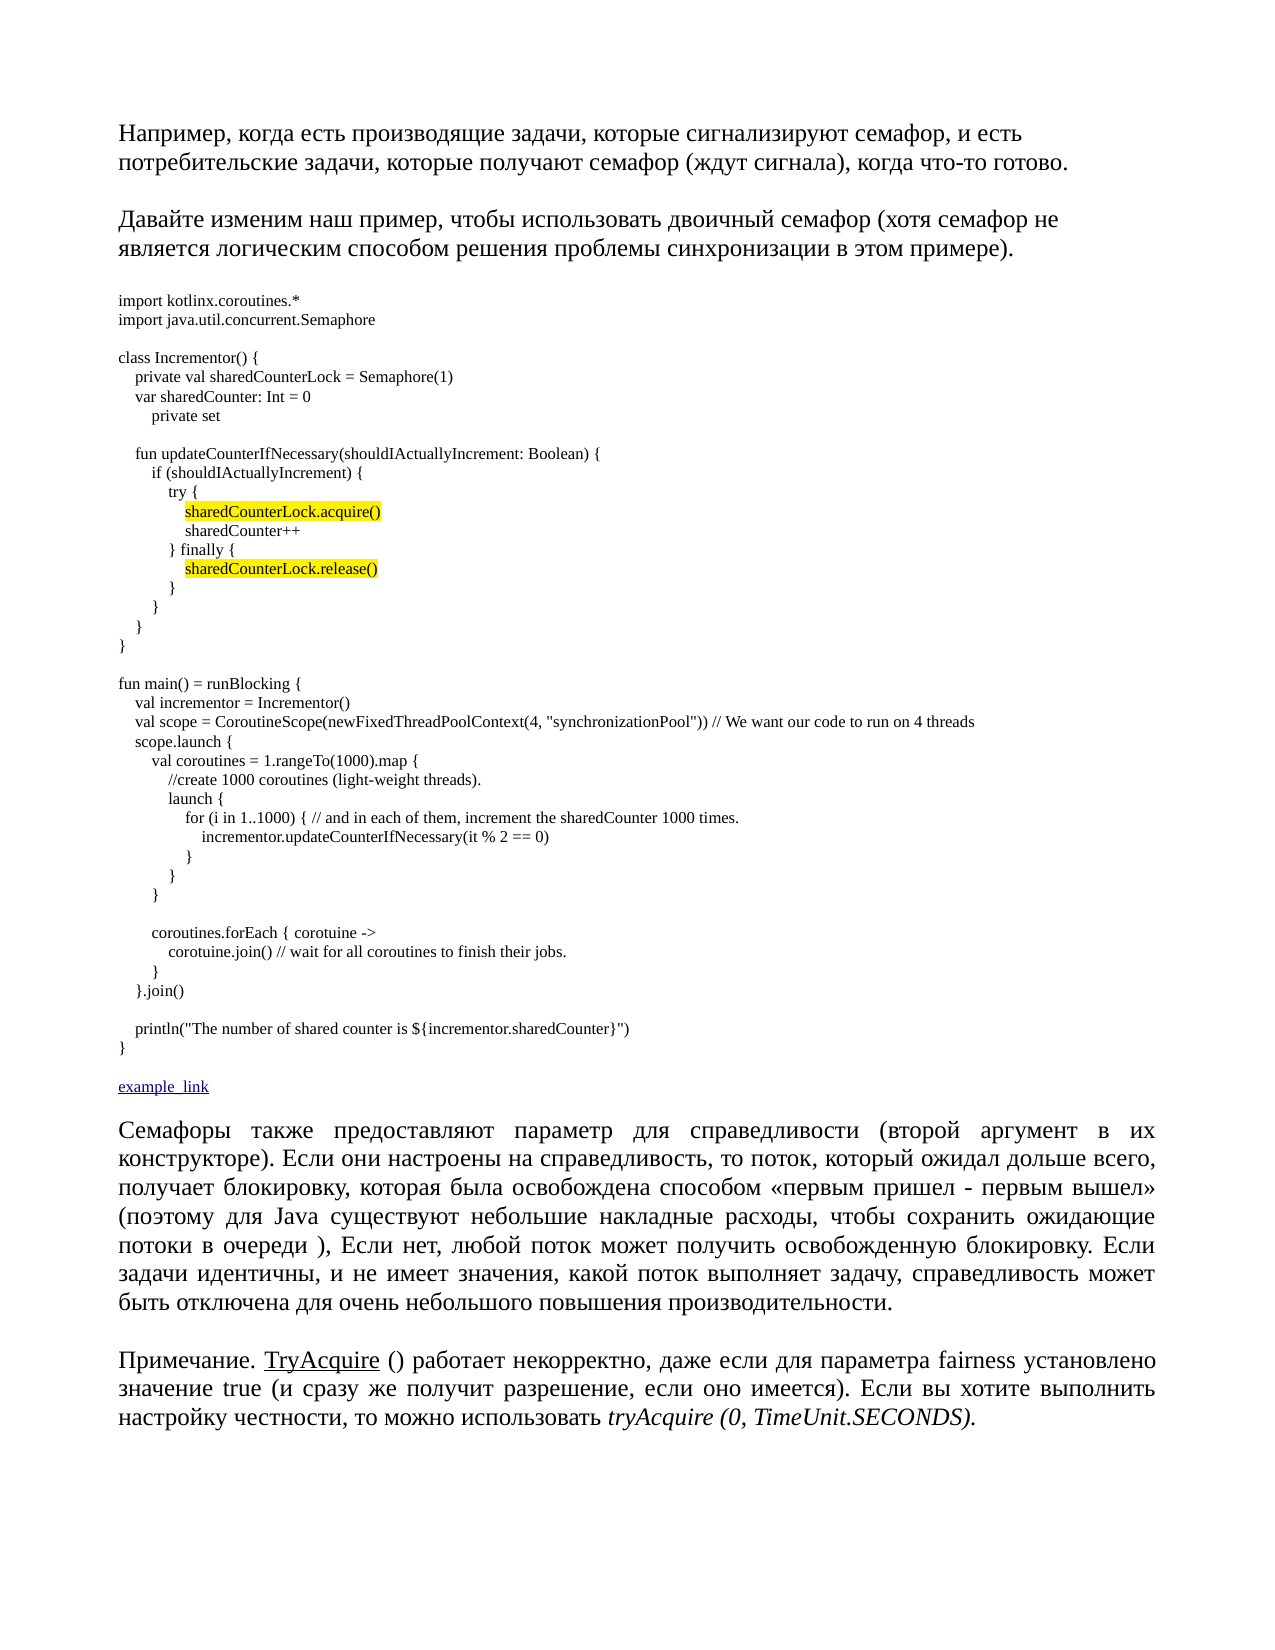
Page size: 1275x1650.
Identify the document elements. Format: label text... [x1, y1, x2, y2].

text scope.launch { [118, 731, 1157, 751]
text import java.util.concurrent.Semaphore [118, 310, 1157, 329]
text val incrementor = Incrementor() [118, 693, 1157, 712]
text } [118, 616, 1157, 636]
text incrementor.updateCounterIfNecessary(it % 2 == 0) [118, 827, 1157, 846]
text //create 1000 coroutines (light-weight threads). [118, 770, 1157, 789]
text } [118, 866, 1157, 885]
text fun main() = runBlocking { [118, 674, 1157, 693]
text private set [118, 406, 1157, 425]
text class Incrementor() { [118, 348, 1157, 367]
text private val sharedCounterLock = Semaphore(1) [118, 367, 1157, 386]
text try { [118, 482, 1157, 501]
text } [118, 1038, 1157, 1057]
text sharedCounterLock.acquire() [118, 501, 1157, 521]
text fun updateCounterIfNecessary(shouldIActuallyIncrement: Boolean) { [118, 444, 1157, 463]
text println("The number of shared counter is ${incrementor.sharedCounter}") [118, 1019, 1157, 1038]
text } [118, 961, 1157, 981]
text var sharedCounter: Int = 0 [118, 386, 1157, 406]
text } [118, 885, 1157, 904]
text Например, когда есть производящие задачи, которые сигнализируют семафор, и есть потребительские задачи, которые получают семафор (ждут сигнала), когда что-то готово. [118, 118, 1157, 176]
text Примечание. TryAcquire () работает некорректно, даже если для параметра fairness установлено значение true (и сразу же получит разрешение, если оно имеется). Если вы хотите выполнить настройку честности, то можно использовать tryAcquire (0, TimeUnit.SECONDS). [118, 1345, 1157, 1431]
text corotuine.join() // wait for all coroutines to finish their jobs. [118, 942, 1157, 961]
text sharedCounter++ [118, 521, 1157, 540]
text example_link [118, 1076, 1157, 1096]
text sharedCounterLock.release() [118, 559, 1157, 578]
text } [118, 578, 1157, 597]
text } finally { [118, 540, 1157, 559]
text } [118, 636, 1157, 655]
text if (shouldIActuallyIncrement) { [118, 463, 1157, 482]
text val scope = CoroutineScope(newFixedThreadPoolContext(4, "synchronizationPool")) // We want our code to run on 4 threads [118, 712, 1157, 731]
text } [118, 846, 1157, 866]
text import kotlinx.coroutines.* [118, 291, 1157, 310]
text for (i in 1..1000) { // and in each of them, increment the sharedCounter 1000 times. [118, 808, 1157, 827]
text val coroutines = 1.rangeTo(1000).map { [118, 751, 1157, 770]
text }.join() [118, 981, 1157, 1000]
text Семафоры также предоставляют параметр для справедливости (второй аргумент в их конструкторе). Если они настроены на справедливость, то поток, который ожидал дольше всего, получает блокировку, которая была освобождена способом «первым пришел - первым вышел» (поэтому для Java существуют небольшие накладные расходы, чтобы сохранить ожидающие потоки в очереди ), Если нет, любой поток может получить освобожденную блокировку. Если задачи идентичны, и не имеет значения, какой поток выполняет задачу, справедливость может быть отключена для очень небольшого повышения производительности. [118, 1115, 1157, 1316]
text Давайте изменим наш пример, чтобы использовать двоичный семафор (хотя семафор не является логическим способом решения проблемы синхронизации в этом примере). [118, 204, 1157, 262]
text coroutines.forEach { corotuine -> [118, 923, 1157, 942]
text launch { [118, 789, 1157, 808]
text } [118, 597, 1157, 616]
